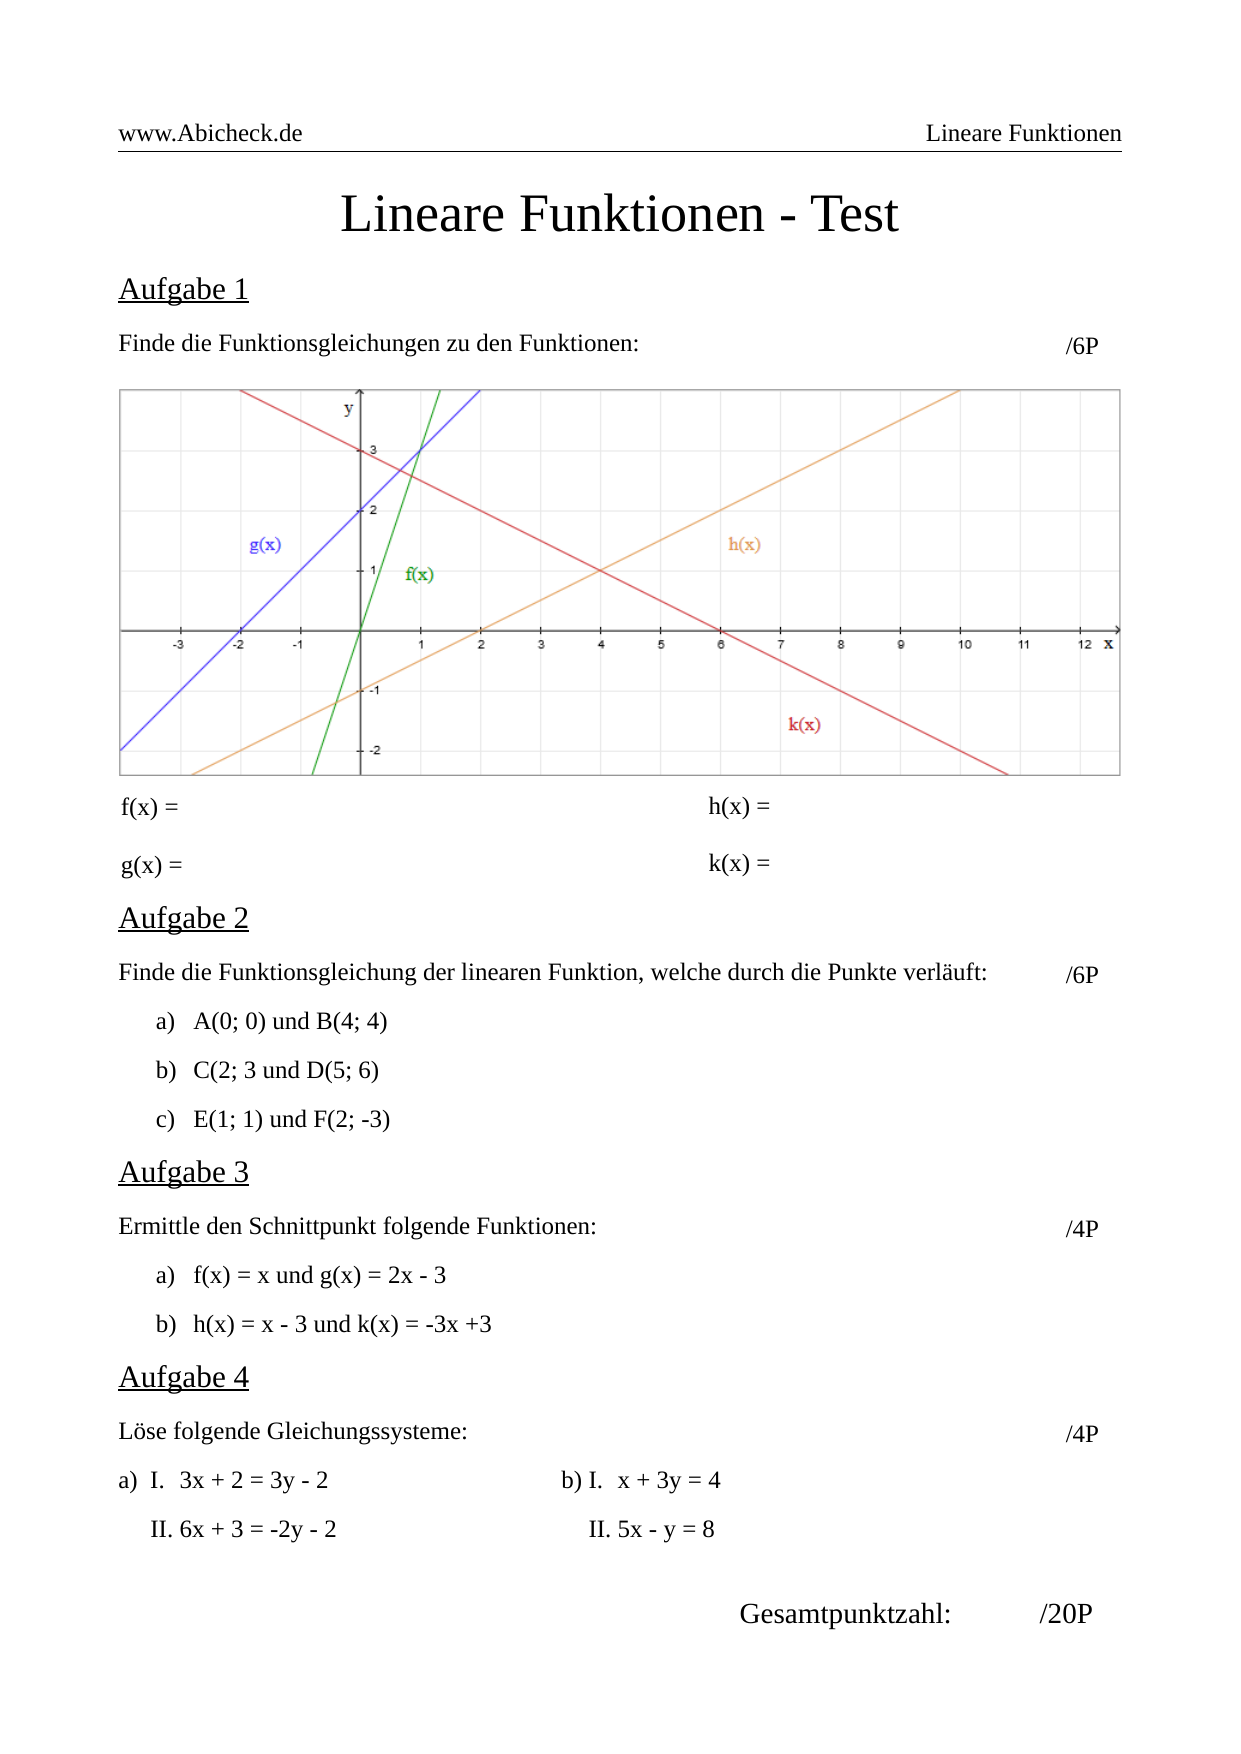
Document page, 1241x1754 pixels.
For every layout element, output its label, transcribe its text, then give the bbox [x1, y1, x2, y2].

text Aufgabe 3 [118, 1153, 1122, 1189]
list h(x) = x - 3 und k(x) = -3x +3 [156, 1309, 1122, 1338]
text Finde die Funktionsgleichungen zu den Funktionen: [118, 328, 1122, 357]
list f(x) = x und g(x) = 2x - 3 [156, 1260, 1122, 1289]
text a) I. I3x + 2 = 3y - 2 b) I.I x + 3y = 4 [118, 1465, 1122, 1494]
text a) II. 6x + 3 = -2y - 2 b) II. 5x - y = 8 [118, 1514, 1122, 1543]
list E(1; 1) und F(2; -3) [156, 1104, 1122, 1133]
text Aufgabe 1 [118, 270, 1122, 306]
list C(2; 3 und D(5; 6) [156, 1055, 1122, 1084]
text Aufgabe 2 [118, 899, 1122, 935]
list A(0; 0) und B(4; 4) [156, 1006, 1122, 1035]
text Ermittle den Schnittpunkt folgende Funktionen: [118, 1211, 1122, 1240]
text Finde die Funktionsgleichung der linearen Funktion, welche durch die Punkte verläuft: [118, 957, 1122, 986]
text Lineare Funktionen - Test [118, 181, 1122, 243]
picture [118, 388, 1123, 776]
text Löse folgende Gleichungssysteme: [118, 1416, 1122, 1445]
text Aufgabe 4 [118, 1358, 1122, 1394]
